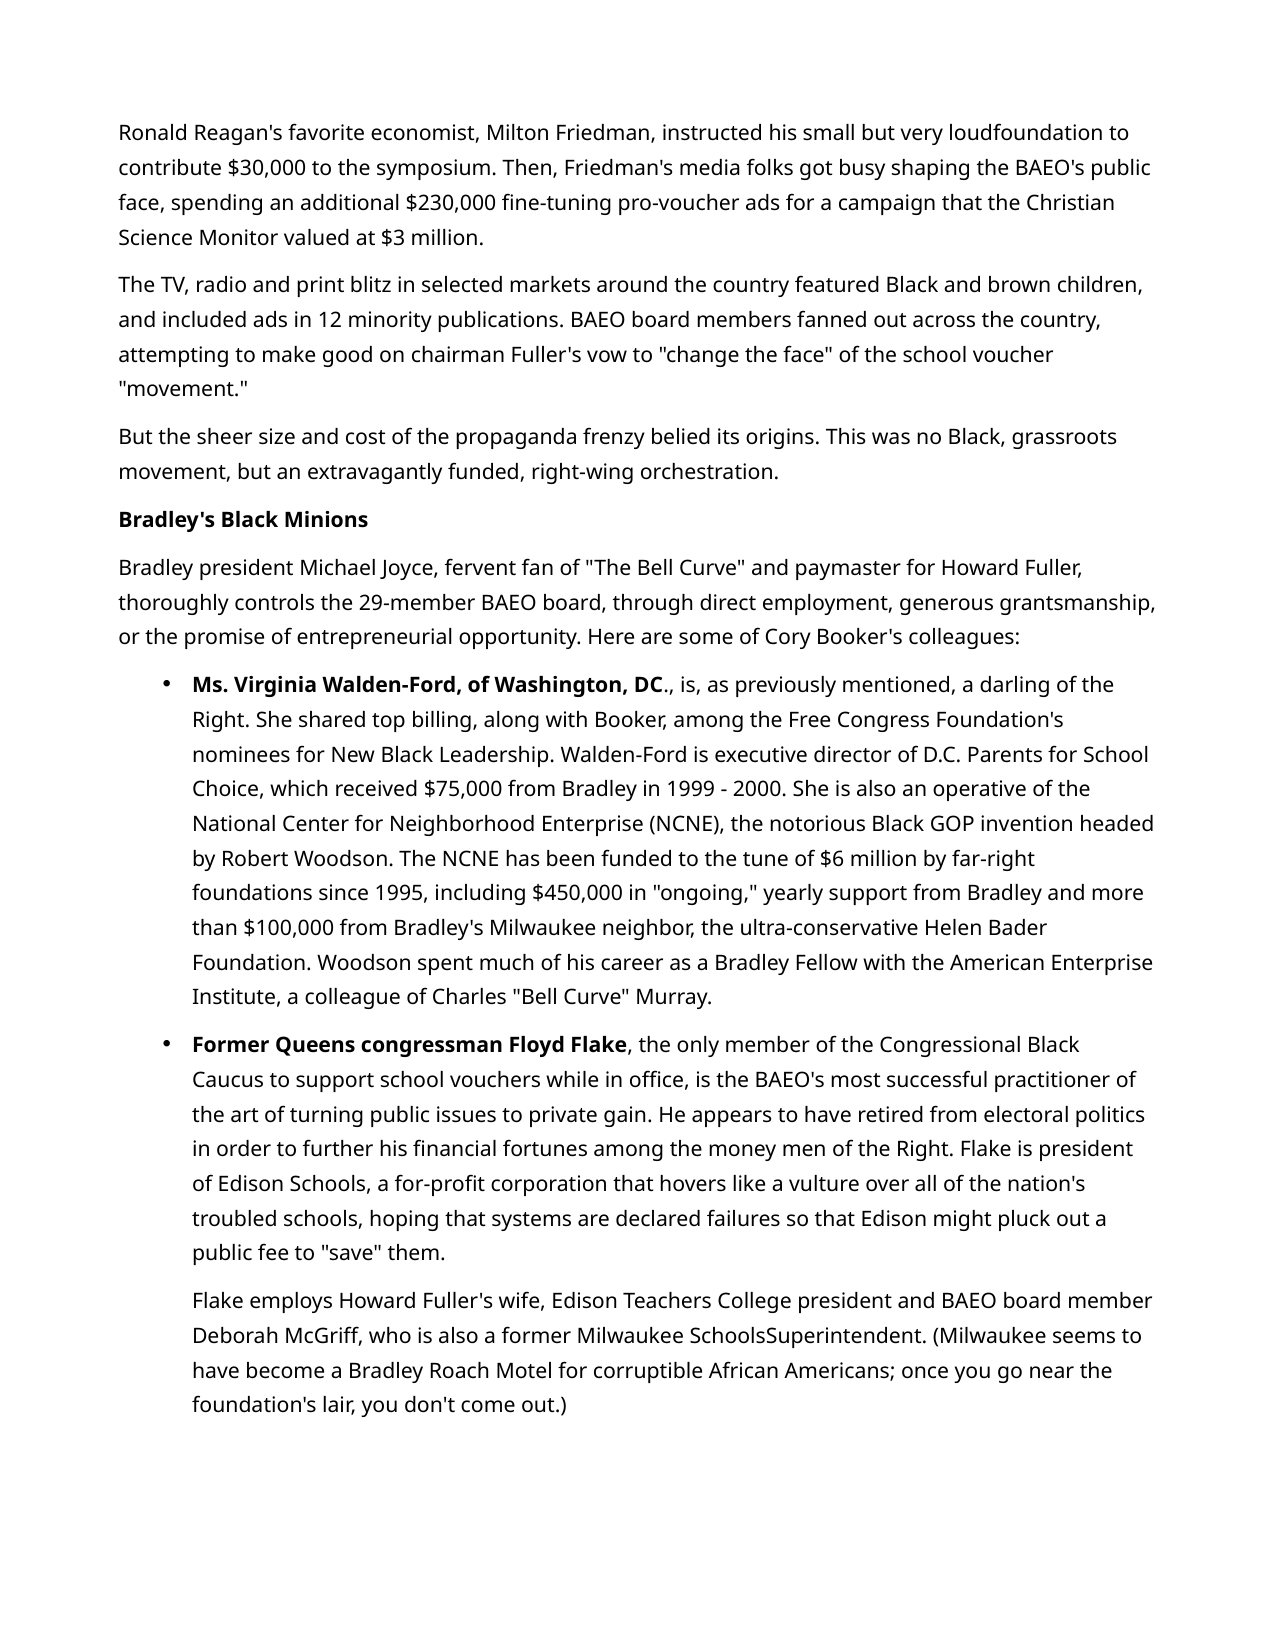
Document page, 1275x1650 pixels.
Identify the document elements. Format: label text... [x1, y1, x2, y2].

list Former Queens congressman Floyd Flake, the only member of the Congressional Black Caucus to support school vouchers while in office, is the BAEO's most successful practitioner of the art of turning public issues to private gain. He appears to have retired from electoral politics in order to further his financial fortunes among the money men of the Right. Flake is president of Edison Schools, a for-profit corporation that hovers like a vulture over all of the nation's troubled schools, hoping that systems are declared failures so that Edison might pluck out a public fee to "save" them. [162, 1030, 1157, 1267]
text Ronald Reagan's favorite economist, Milton Friedman, instructed his small but very loudfoundation to contribute $30,000 to the symposium. Then, Friedman's media folks got busy shaping the BAEO's public face, spending an additional $230,000 fine-tuning pro-voucher ads for a campaign that the Christian Science Monitor valued at $3 million. [118, 118, 1157, 251]
text The TV, radio and print blitz in selected markets around the country featured Black and brown children, and included ads in 12 minority publications. BAEO board members fanned out across the country, attempting to make good on chairman Fuller's vow to "change the face" of the school voucher "movement." [118, 270, 1157, 403]
text But the sheer size and cost of the propaganda frenzy belied its origins. This was no Black, grassroots movement, but an extravagantly funded, right-wing orchestration. [118, 422, 1157, 486]
list Ms. Virginia Walden-Ford, of Washington, DC., is, as previously mentioned, a darling of the Right. She shared top billing, along with Booker, among the Free Congress Foundation's nominees for New Black Leadership. Walden-Ford is executive director of D.C. Parents for School Choice, which received $75,000 from Bradley in 1999 - 2000. She is also an operative of the National Center for Neighborhood Enterprise (NCNE), the notorious Black GOP invention headed by Robert Woodson. The NCNE has been funded to the tune of $6 million by far-right foundations since 1995, including $450,000 in "ongoing," yearly support from Bradley and more than $100,000 from Bradley's Milwaukee neighbor, the ultra-conservative Helen Bader Foundation. Woodson spent much of his career as a Bradley Fellow with the American Enterprise Institute, a colleague of Charles "Bell Curve" Murray. [162, 670, 1157, 1011]
text Bradley's Black Minions [118, 505, 1157, 534]
text Bradley president Michael Joyce, fervent fan of "The Bell Curve" and paymaster for Howard Fuller, thoroughly controls the 29-member BAEO board, through direct employment, generous grantsmanship, or the promise of entrepreneurial opportunity. Here are some of Cory Booker's colleagues: [118, 553, 1157, 651]
list Flake employs Howard Fuller's wife, Edison Teachers College president and BAEO board member Deborah McGriff, who is also a former Milwaukee SchoolsSuperintendent. (Milwaukee seems to have become a Bradley Roach Motel for corruptible African Americans; once you go near the foundation's lair, you don't come out.) [162, 1286, 1157, 1419]
